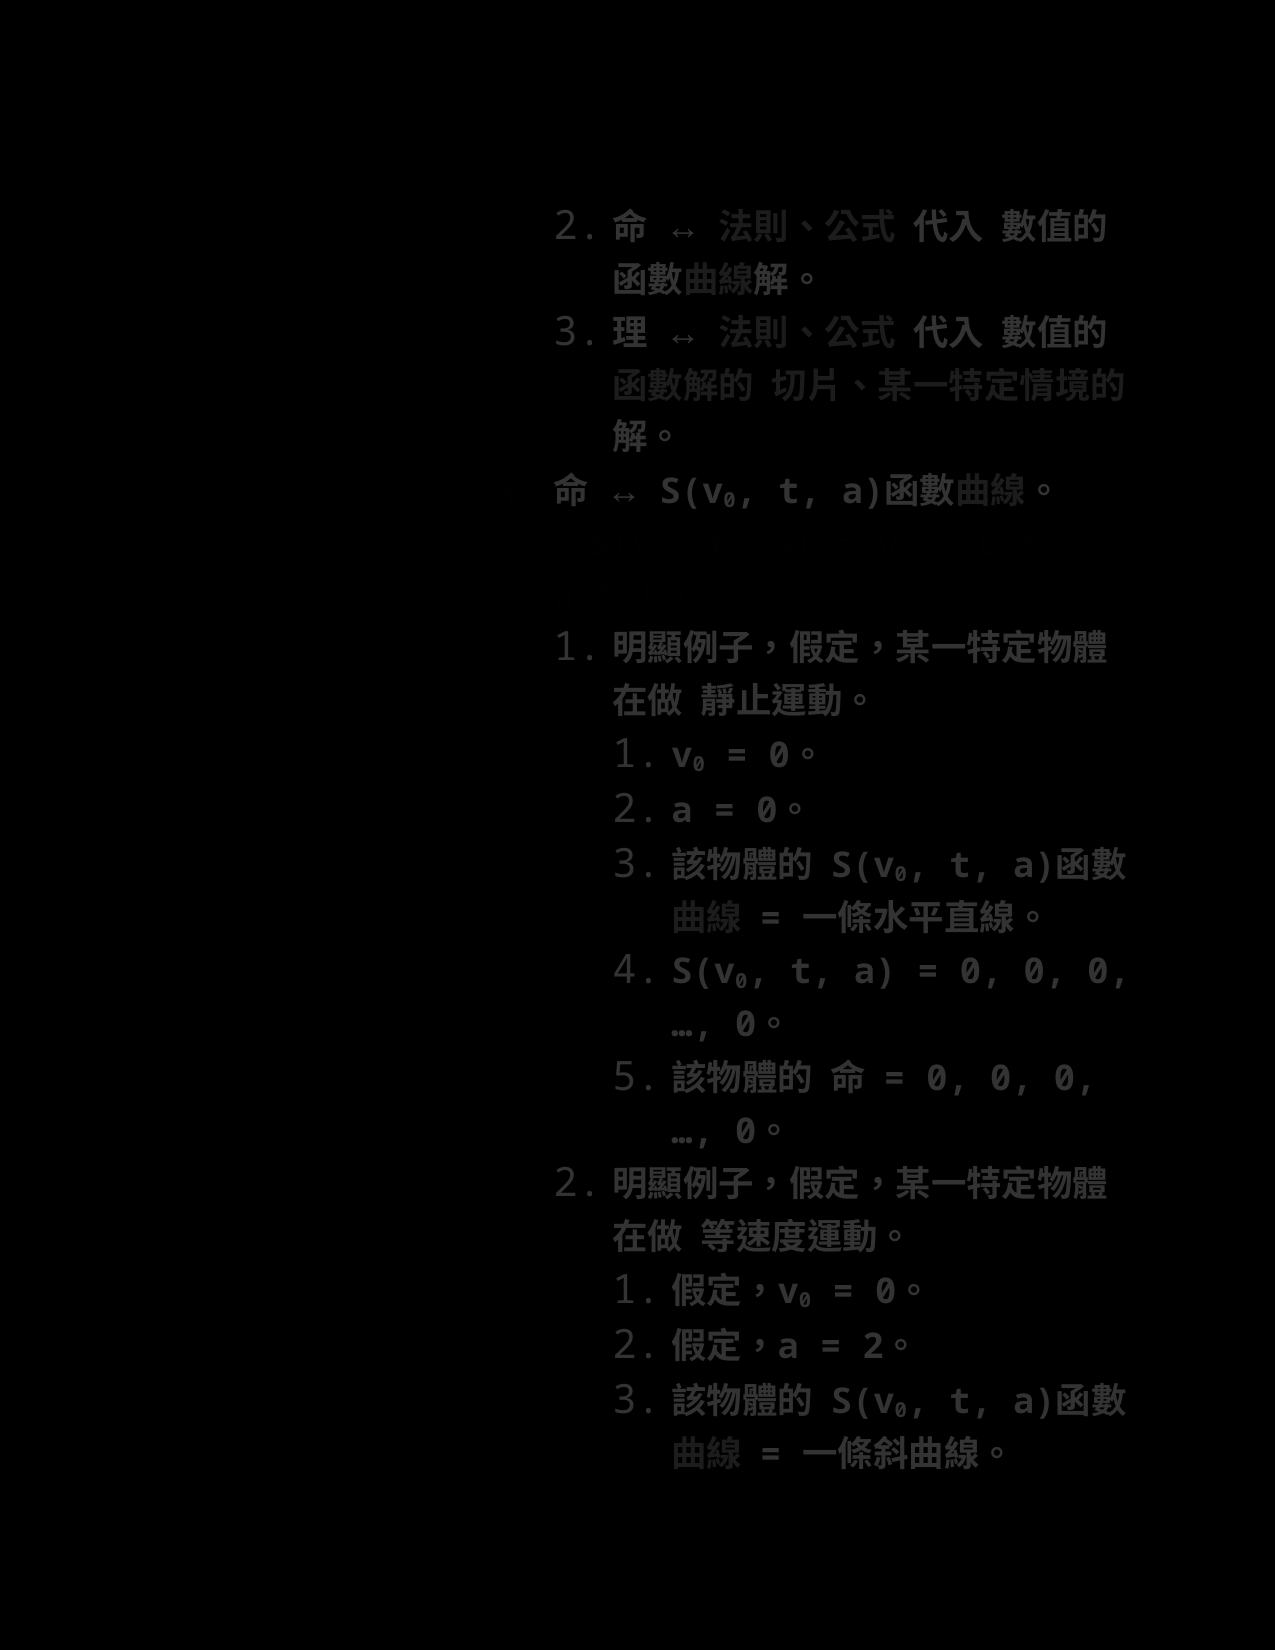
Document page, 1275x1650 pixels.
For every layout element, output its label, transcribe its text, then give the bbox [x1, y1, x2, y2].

list 假定，v0 = 0。 [612, 1260, 1157, 1315]
list 命 ↔ S(v0, t, a)函數曲線。（S(v0, t, a) = v0 * t + ½ * a * t2） [494, 460, 1157, 618]
list 理 ↔ 法則、公式 代入 數值的 函數解的 切片、某一特定情境的解。 [553, 302, 1157, 460]
list S(v0, t, a) = 0, 0, 0, …, 0。 [612, 941, 1157, 1047]
list a = 0。 [612, 779, 1157, 834]
list 該物體的 命 = 0, 0, 0, …, 0。 [612, 1047, 1157, 1153]
list 假定，a = 2。 [612, 1315, 1157, 1370]
list 該物體的 S(v0, t, a)函數曲線 = 一條水平直線。 [612, 834, 1157, 941]
list v0 = 0。 [612, 724, 1157, 779]
list 該物體的 S(v0, t, a)函數曲線 = 一條斜曲線。 [612, 1370, 1157, 1477]
list 明顯例子，假定，某一特定物體 在做 等速度運動。 [553, 1153, 1157, 1260]
list 明顯例子，假定，某一特定物體 在做 靜止運動。 [553, 618, 1157, 724]
list 命 ↔ 法則、公式 代入 數值的 函數曲線解。 [553, 196, 1157, 302]
